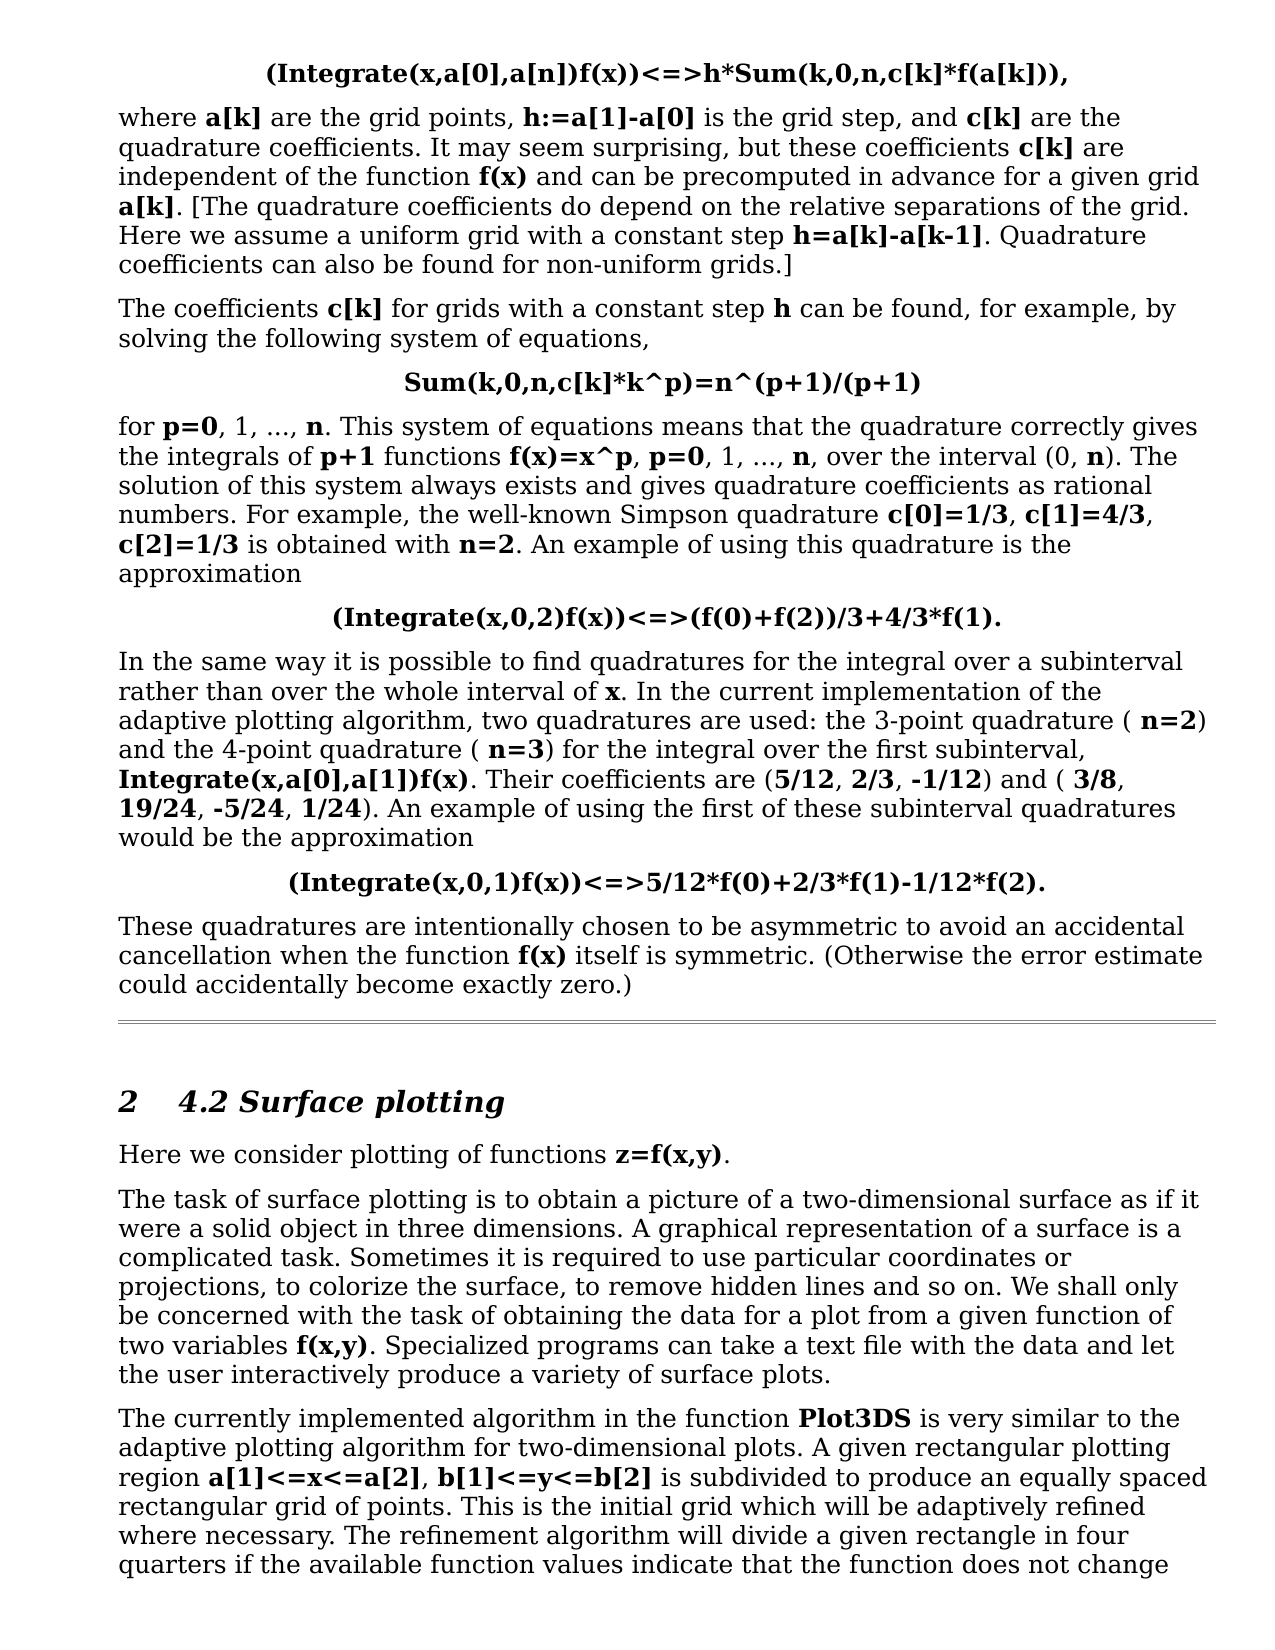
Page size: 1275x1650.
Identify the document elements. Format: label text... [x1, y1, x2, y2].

text These quadratures are intentionally chosen to be asymmetric to avoid an accidental cancellation when the function f(x) itself is symmetric. (Otherwise the error estimate could accidentally become exactly zero.) [118, 912, 1216, 1000]
text Here we consider plotting of functions z=f(x,y). [118, 1141, 1216, 1170]
text The currently implemented algorithm in the function Plot3DS is very similar to the adaptive plotting algorithm for two-dimensional plots. A given rectangular plotting region a[1]<=x<=a[2], b[1]<=y<=b[2] is subdivided to produce an equally spaced rectangular grid of points. This is the initial grid which will be adaptively refined where necessary. The refinement algorithm will divide a given rectangle in four quarters if the available function values indicate that the function does not change [118, 1404, 1216, 1580]
text In the same way it is possible to find quadratures for the integral over a subinterval rather than over the whole interval of x. In the current implementation of the adaptive plotting algorithm, two quadratures are used: the 3-point quadrature ( n=2) and the 4-point quadrature ( n=3) for the integral over the first subinterval, Integrate(x,a[0],a[1])f(x). Their coefficients are (5/12, 2/3, -1/12) and ( 3/8, 19/24, -5/24, 1/24). An example of using the first of these subinterval quadratures would be the approximation [118, 648, 1216, 853]
text The coefficients c[k] for grids with a constant step h can be found, for example, by solving the following system of equations, [118, 294, 1216, 353]
text (Integrate(x,a[0],a[n])f(x))<=>h*Sum(k,0,n,c[k]*f(a[k])), [118, 59, 1216, 88]
text The task of surface plotting is to obtain a picture of a two-dimensional surface as if it were a solid object in three dimensions. A graphical representation of a surface is a complicated task. Sometimes it is required to use particular coordinates or projections, to colorize the surface, to remove hidden lines and so on. We shall only be concerned with the task of obtaining the data for a plot from a given function of two variables f(x,y). Specialized programs can take a text file with the data and let the user interactively produce a variety of surface plots. [118, 1185, 1216, 1389]
subtitle 4.2 Surface plotting [118, 1085, 1216, 1119]
text for p=0, 1, ..., n. This system of equations means that the quadrature correctly gives the integrals of p+1 functions f(x)=x^p, p=0, 1, ..., n, over the interval (0, n). The solution of this system always exists and gives quadrature coefficients as rational numbers. For example, the well-known Simpson quadrature c[0]=1/3, c[1]=4/3, c[2]=1/3 is obtained with n=2. An example of using this quadrature is the approximation [118, 412, 1216, 588]
text Sum(k,0,n,c[k]*k^p)=n^(p+1)/(p+1) [118, 368, 1216, 397]
text where a[k] are the grid points, h:=a[1]-a[0] is the grid step, and c[k] are the quadrature coefficients. It may seem surprising, but these coefficients c[k] are independent of the function f(x) and can be precomputed in advance for a given grid a[k]. [The quadrature coefficients do depend on the relative separations of the grid. Here we assume a uniform grid with a constant step h=a[k]-a[k-1]. Quadrature coefficients can also be found for non-uniform grids.] [118, 103, 1216, 279]
text (Integrate(x,0,2)f(x))<=>(f(0)+f(2))/3+4/3*f(1). [118, 603, 1216, 633]
text (Integrate(x,0,1)f(x))<=>5/12*f(0)+2/3*f(1)-1/12*f(2). [118, 868, 1216, 897]
